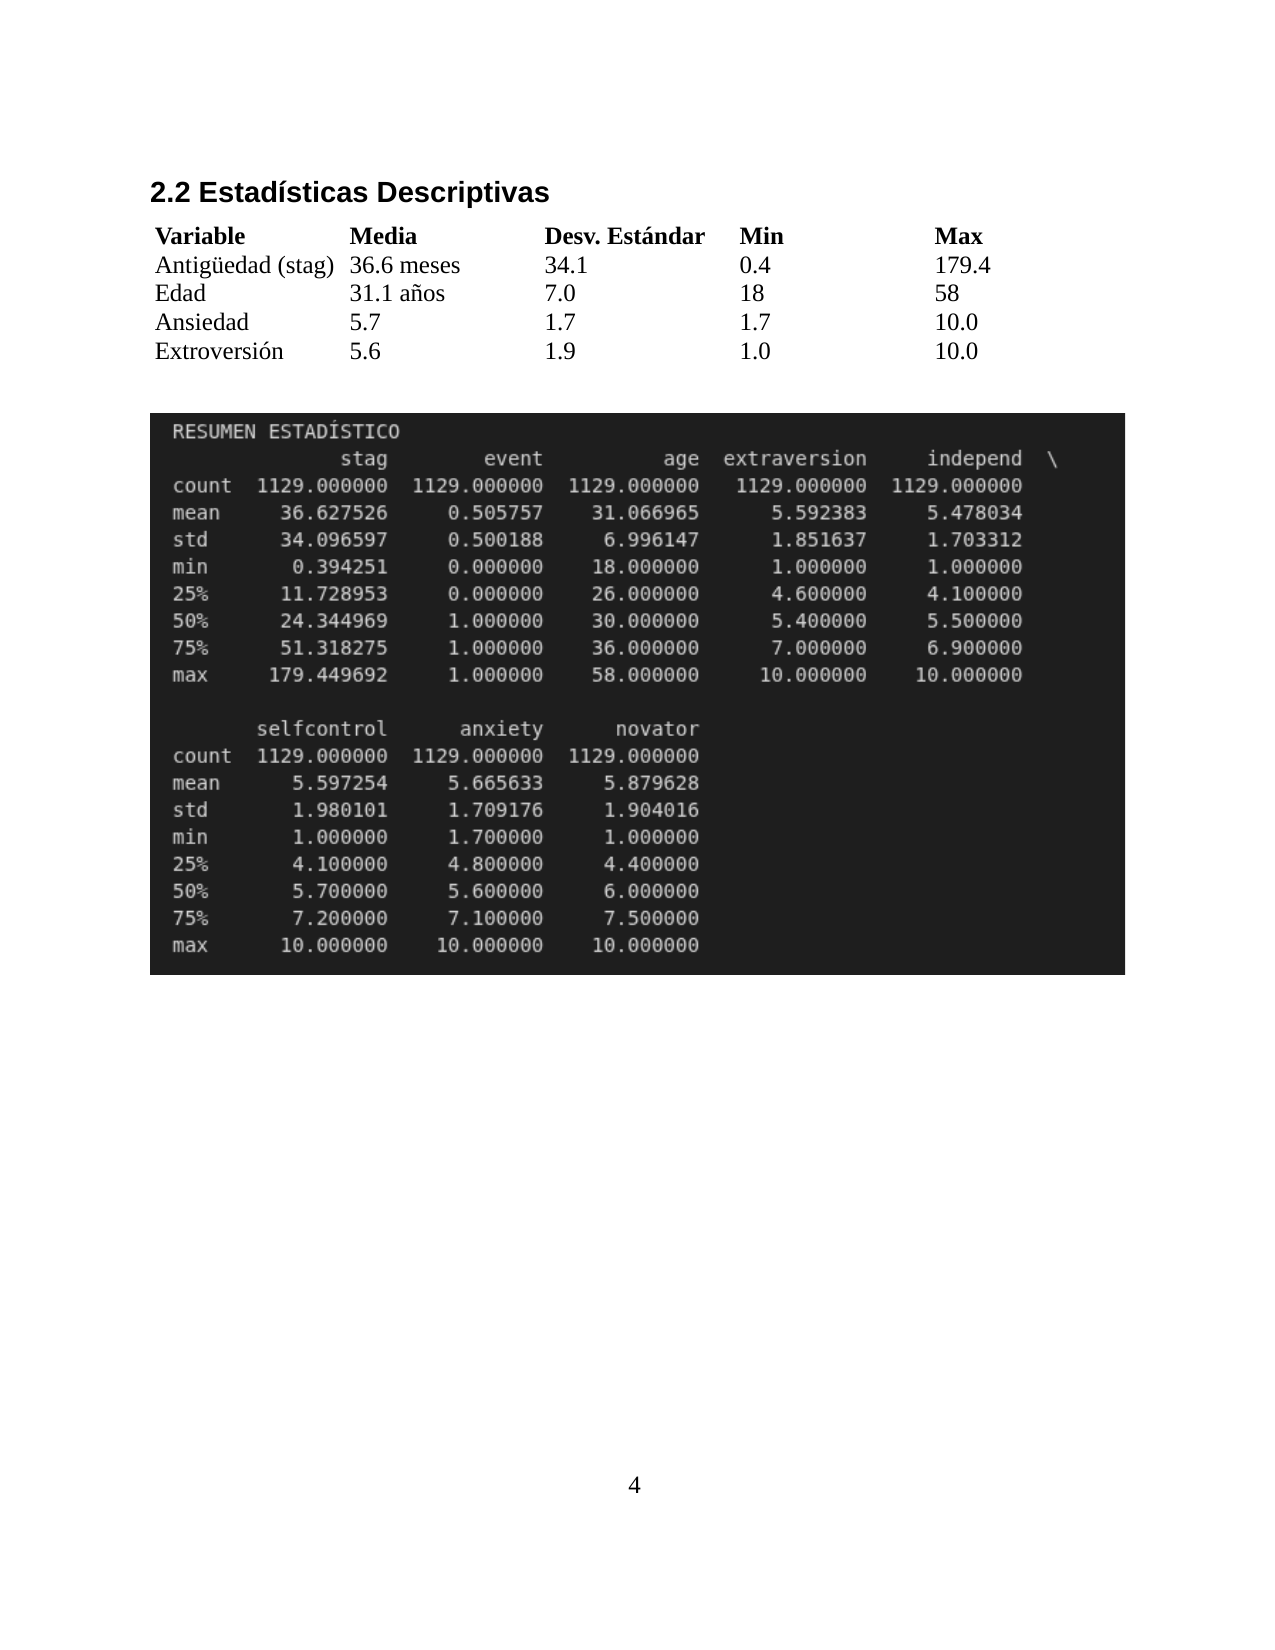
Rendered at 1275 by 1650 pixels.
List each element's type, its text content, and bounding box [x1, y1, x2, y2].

picture [150, 413, 1125, 975]
table_cell 31.1 años [345, 279, 540, 307]
table_cell 1.9 [540, 336, 735, 365]
table_cell 1.7 [735, 307, 930, 336]
table_header Max [930, 221, 1125, 250]
table_cell Antigüedad (stag) [150, 250, 345, 278]
table_cell 34.1 [540, 250, 735, 278]
table_cell 5.7 [345, 307, 540, 336]
table_cell 1.7 [540, 307, 735, 336]
table_cell 18 [735, 279, 930, 307]
table_cell 7.0 [540, 279, 735, 307]
table_cell 36.6 meses [345, 250, 540, 278]
table_header Min [735, 221, 930, 250]
table_cell Ansiedad [150, 307, 345, 336]
table_cell Edad [150, 279, 345, 307]
table_header Variable [150, 221, 345, 250]
table_cell 0.4 [735, 250, 930, 278]
table_header Media [345, 221, 540, 250]
table_cell 5.6 [345, 336, 540, 365]
table_cell 10.0 [930, 336, 1125, 365]
subtitle 2.2 Estadísticas Descriptivas [150, 175, 1125, 208]
table_cell 58 [930, 279, 1125, 307]
table_cell Extroversión [150, 336, 345, 365]
table_cell 1.0 [735, 336, 930, 365]
table_header Desv. Estándar [540, 221, 735, 250]
table_cell 179.4 [930, 250, 1125, 278]
table_cell 10.0 [930, 307, 1125, 336]
